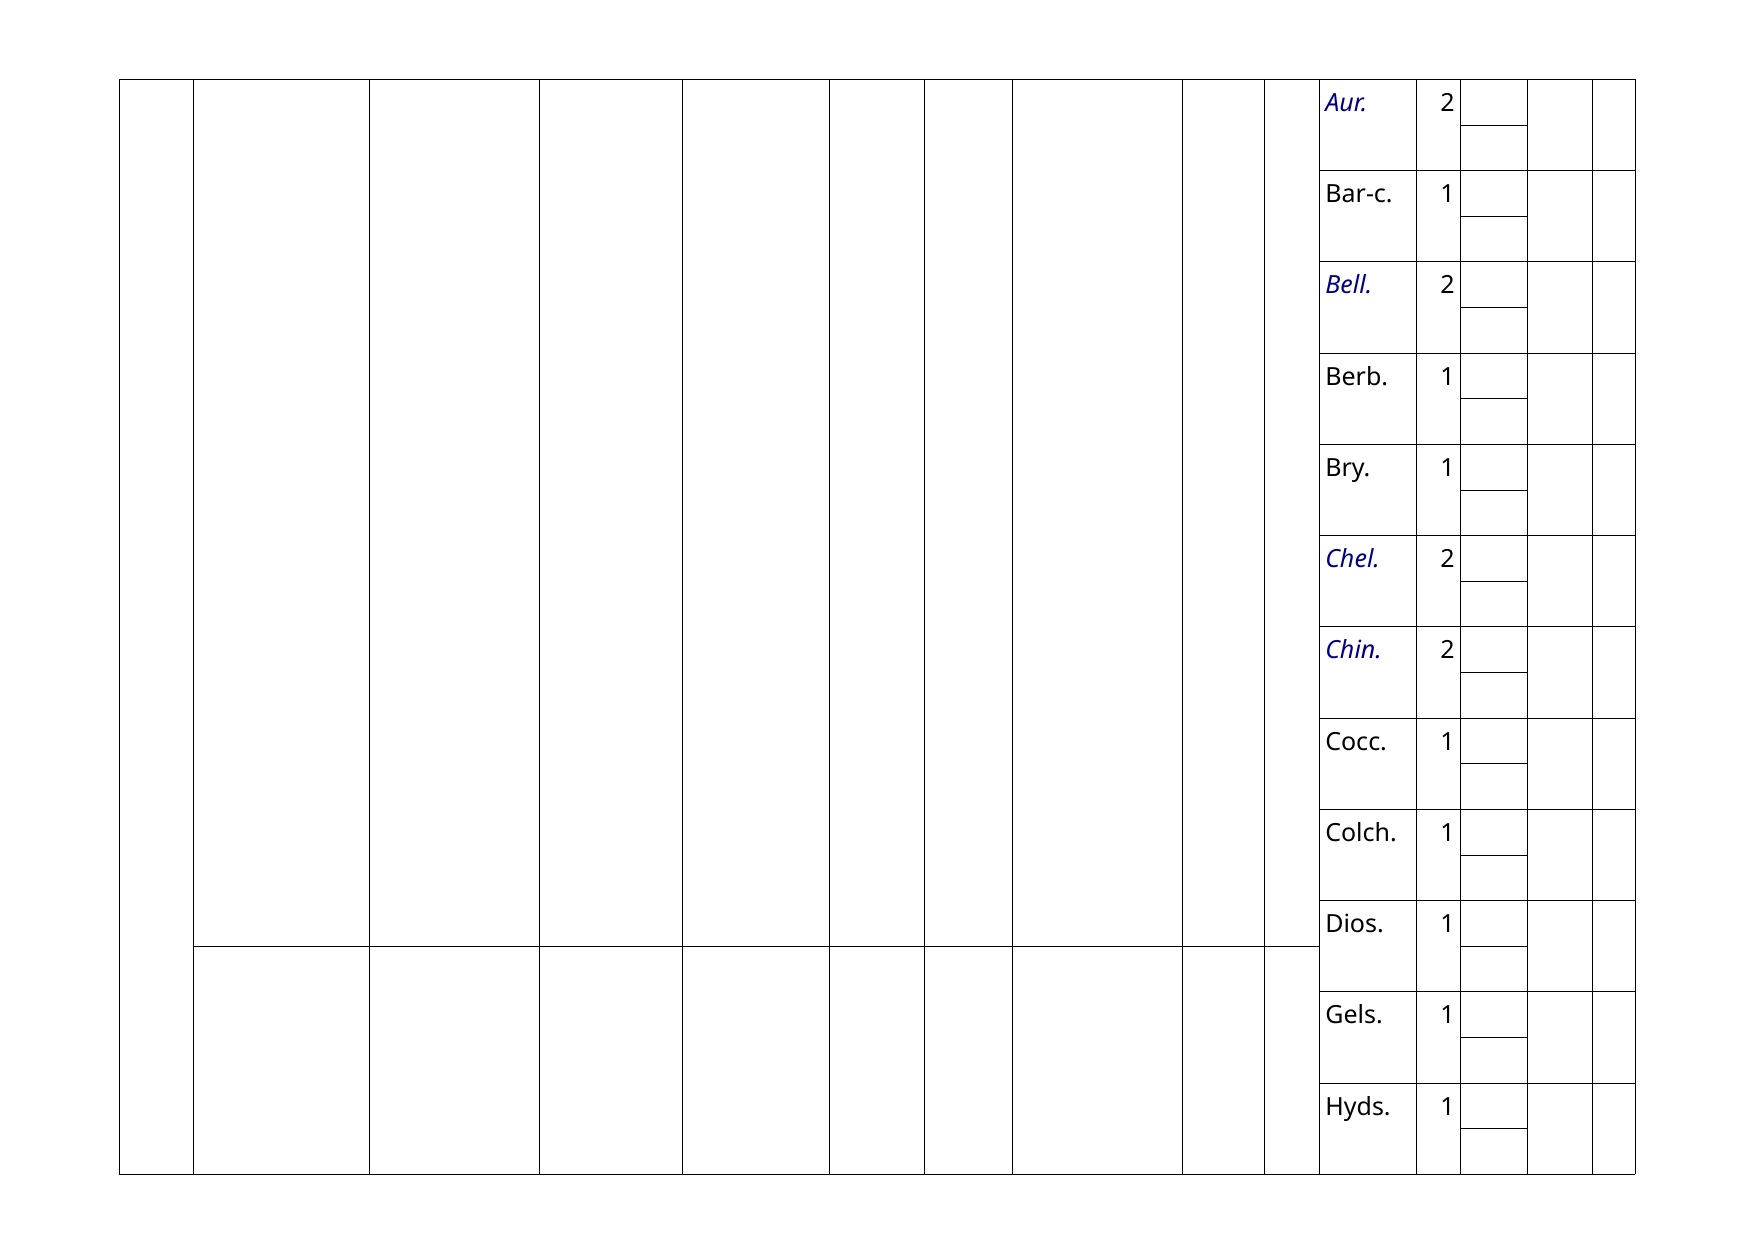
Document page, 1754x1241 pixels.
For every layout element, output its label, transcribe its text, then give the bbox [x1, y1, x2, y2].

table_cell [1593, 354, 1635, 444]
table_cell [1461, 80, 1527, 124]
table_cell [194, 80, 369, 946]
table_cell 1 [1417, 1084, 1460, 1174]
table_cell Chin. [1320, 627, 1416, 718]
table_cell [1593, 445, 1635, 535]
table_cell [1461, 308, 1527, 353]
table_cell Dios. [1320, 901, 1416, 991]
table_cell 1 [1417, 992, 1460, 1083]
table_cell [1528, 992, 1592, 1083]
table_cell [1528, 171, 1592, 261]
table_cell Bell. [1320, 262, 1416, 353]
table_cell Aur. [1320, 80, 1416, 170]
table_cell [1528, 262, 1592, 353]
table_cell [830, 80, 924, 946]
table_cell [1593, 262, 1635, 353]
table_cell Bry. [1320, 445, 1416, 535]
table_cell 1 [1417, 810, 1460, 900]
table_cell [1183, 947, 1264, 1174]
table_cell [683, 80, 829, 946]
table_cell [1528, 719, 1592, 809]
table_cell Cocc. [1320, 719, 1416, 809]
table_cell [1461, 810, 1527, 854]
table_cell Bar-c. [1320, 171, 1416, 261]
table_cell [1013, 80, 1182, 946]
table_cell [830, 947, 924, 1174]
table_cell [1461, 582, 1527, 626]
table_cell 1 [1417, 445, 1460, 535]
table_cell [1593, 810, 1635, 900]
table_cell [120, 80, 193, 1174]
table_cell [1528, 80, 1592, 170]
table_cell [1461, 262, 1527, 307]
table_cell [1461, 673, 1527, 718]
table_cell [1461, 399, 1527, 444]
table_cell [1013, 947, 1182, 1174]
table_cell [1461, 491, 1527, 535]
table_cell [1593, 171, 1635, 261]
table_cell [1593, 992, 1635, 1083]
table_cell Berb. [1320, 354, 1416, 444]
table_cell [1528, 810, 1592, 900]
table_cell [1593, 627, 1635, 718]
table_cell [1183, 80, 1264, 946]
table_cell [925, 947, 1012, 1174]
table_cell [1265, 80, 1319, 946]
table_cell [540, 947, 682, 1174]
table_cell [1593, 1084, 1635, 1174]
table_cell 2 [1417, 627, 1460, 718]
table_cell Hyds. [1320, 1084, 1416, 1174]
table_cell [370, 947, 539, 1174]
table_cell [1461, 171, 1527, 216]
table_cell [683, 947, 829, 1174]
table_cell Colch. [1320, 810, 1416, 900]
table_cell [1461, 1038, 1527, 1083]
table_cell [1461, 856, 1527, 900]
table_cell 1 [1417, 354, 1460, 444]
table_cell [1528, 1084, 1592, 1174]
table_cell Chel. [1320, 536, 1416, 626]
table_cell 2 [1417, 262, 1460, 353]
table_cell [1528, 354, 1592, 444]
table_cell [1593, 719, 1635, 809]
table_cell 1 [1417, 171, 1460, 261]
table_cell [1461, 1084, 1527, 1128]
table_cell [1461, 901, 1527, 946]
table_cell 1 [1417, 901, 1460, 991]
table_cell [1461, 719, 1527, 763]
table_cell [1528, 627, 1592, 718]
table_cell [1461, 126, 1527, 170]
table_cell [540, 80, 682, 946]
table_cell [1528, 536, 1592, 626]
table_cell 2 [1417, 80, 1460, 170]
table_cell [1461, 947, 1527, 991]
table_cell [1461, 445, 1527, 489]
table_cell [1461, 354, 1527, 398]
table_cell [1593, 901, 1635, 991]
table_cell [1593, 536, 1635, 626]
table_cell 2 [1417, 536, 1460, 626]
table_cell Gels. [1320, 992, 1416, 1083]
table_cell [1461, 217, 1527, 261]
table_cell [925, 80, 1012, 946]
table_cell [1593, 80, 1635, 170]
table_cell [1461, 1129, 1527, 1174]
table_cell [370, 80, 539, 946]
table_cell [1265, 947, 1319, 1174]
table_cell [1461, 764, 1527, 809]
table_cell [1461, 536, 1527, 581]
table_cell [1528, 901, 1592, 991]
table_cell 1 [1417, 719, 1460, 809]
table_cell [1528, 445, 1592, 535]
table_cell [1461, 992, 1527, 1037]
table_cell [1461, 627, 1527, 672]
table_cell [194, 947, 369, 1174]
